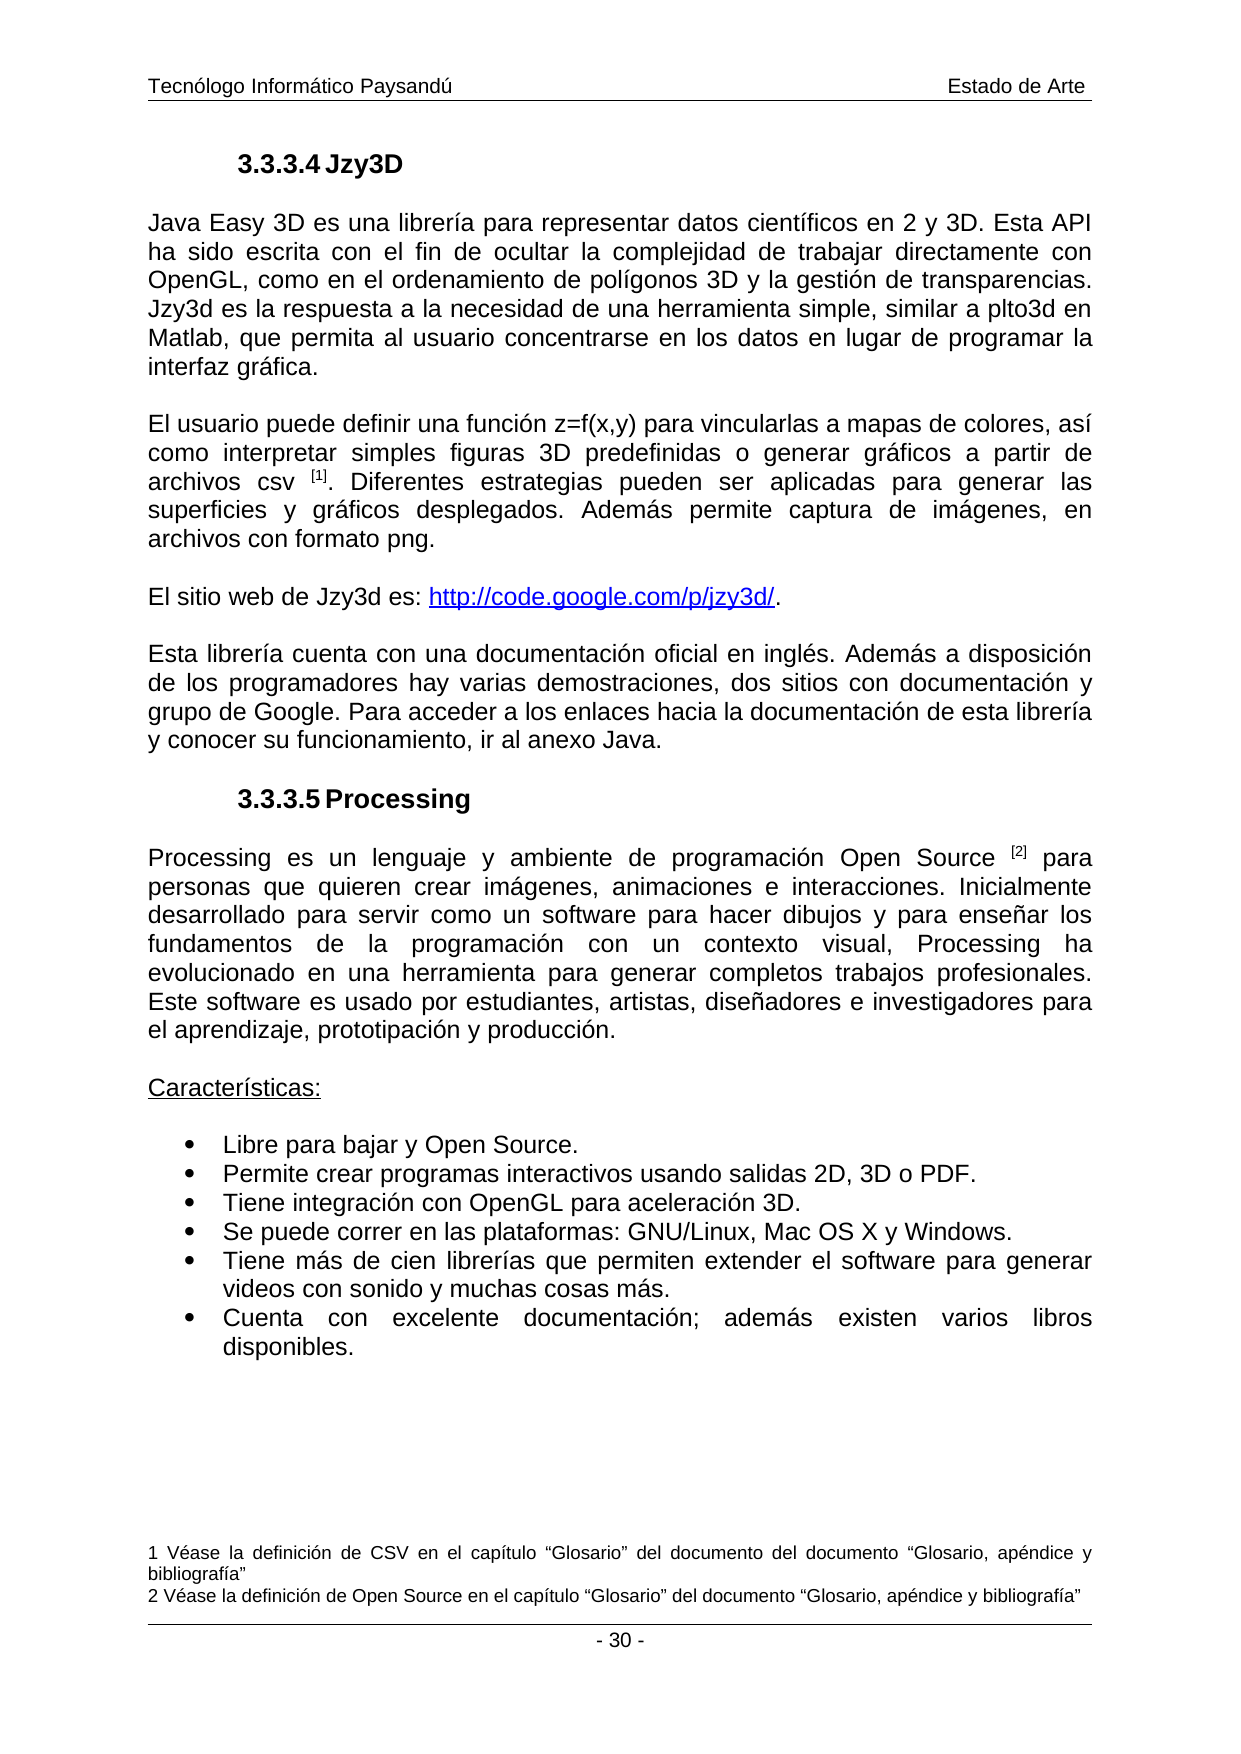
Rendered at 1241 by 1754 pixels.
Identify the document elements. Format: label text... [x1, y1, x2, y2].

text Processing es un lenguaje y ambiente de programación Open Source [] para personas que quieren crear imágenes, animaciones e interacciones. Inicialmente desarrollado para servir como un software para hacer dibujos y para enseñar los fundamentos de la programación con un contexto visual, Processing ha evolucionado en una herramienta para generar completos trabajos profesionales. Este software es usado por estudiantes, artistas, diseñadores e investigadores para el aprendizaje, prototipación y producción. [148, 843, 1092, 1044]
list Tiene integración con OpenGL para aceleración 3D. [185, 1188, 1092, 1217]
text Véase la definición de Open Source en el capítulo “Glosario” del documento “Glosario, apéndice y bibliografía” [148, 1585, 1092, 1606]
text Véase la definición de CSV en el capítulo “Glosario” del documento del documento “Glosario, apéndice y bibliografía” [148, 1542, 1092, 1585]
list Tiene más de cien librerías que permiten extender el software para generar videos con sonido y muchas cosas más. [185, 1246, 1092, 1303]
text El sitio web de Jzy3d es: http://code.google.com/p/jzy3d/. [148, 581, 1092, 610]
list Se puede correr en las plataformas: GNU/Linux, Mac OS X y Windows. [185, 1217, 1092, 1246]
text Esta librería cuenta con una documentación oficial en inglés. Además a disposición de los programadores hay varias demostraciones, dos sitios con documentación y grupo de Google. Para acceder a los enlaces hacia la documentación de esta librería y conocer su funcionamiento, ir al anexo Java. [148, 639, 1092, 754]
list Permite crear programas interactivos usando salidas 2D, 3D o PDF. [185, 1159, 1092, 1188]
list Cuenta con excelente documentación; además existen varios libros disponibles. [185, 1303, 1092, 1361]
subtitle Jzy3D [237, 148, 1092, 179]
list Libre para bajar y Open Source. [185, 1130, 1092, 1159]
text Características: [148, 1073, 1092, 1101]
text Java Easy 3D es una librería para representar datos científicos en 2 y 3D. Esta API ha sido escrita con el fin de ocultar la complejidad de trabajar directamente con OpenGL, como en el ordenamiento de polígonos 3D y la gestión de transparencias. Jzy3d es la respuesta a la necesidad de una herramienta simple, similar a plto3d en Matlab, que permita al usuario concentrarse en los datos en lugar de programar la interfaz gráfica. [148, 208, 1092, 380]
subtitle Processing [237, 783, 1092, 814]
text El usuario puede definir una función z=f(x,y) para vincularlas a mapas de colores, así como interpretar simples figuras 3D predefinidas o generar gráficos a partir de archivos csv []. Diferentes estrategias pueden ser aplicadas para generar las superficies y gráficos desplegados. Además permite captura de imágenes, en archivos con formato png. [148, 409, 1092, 553]
